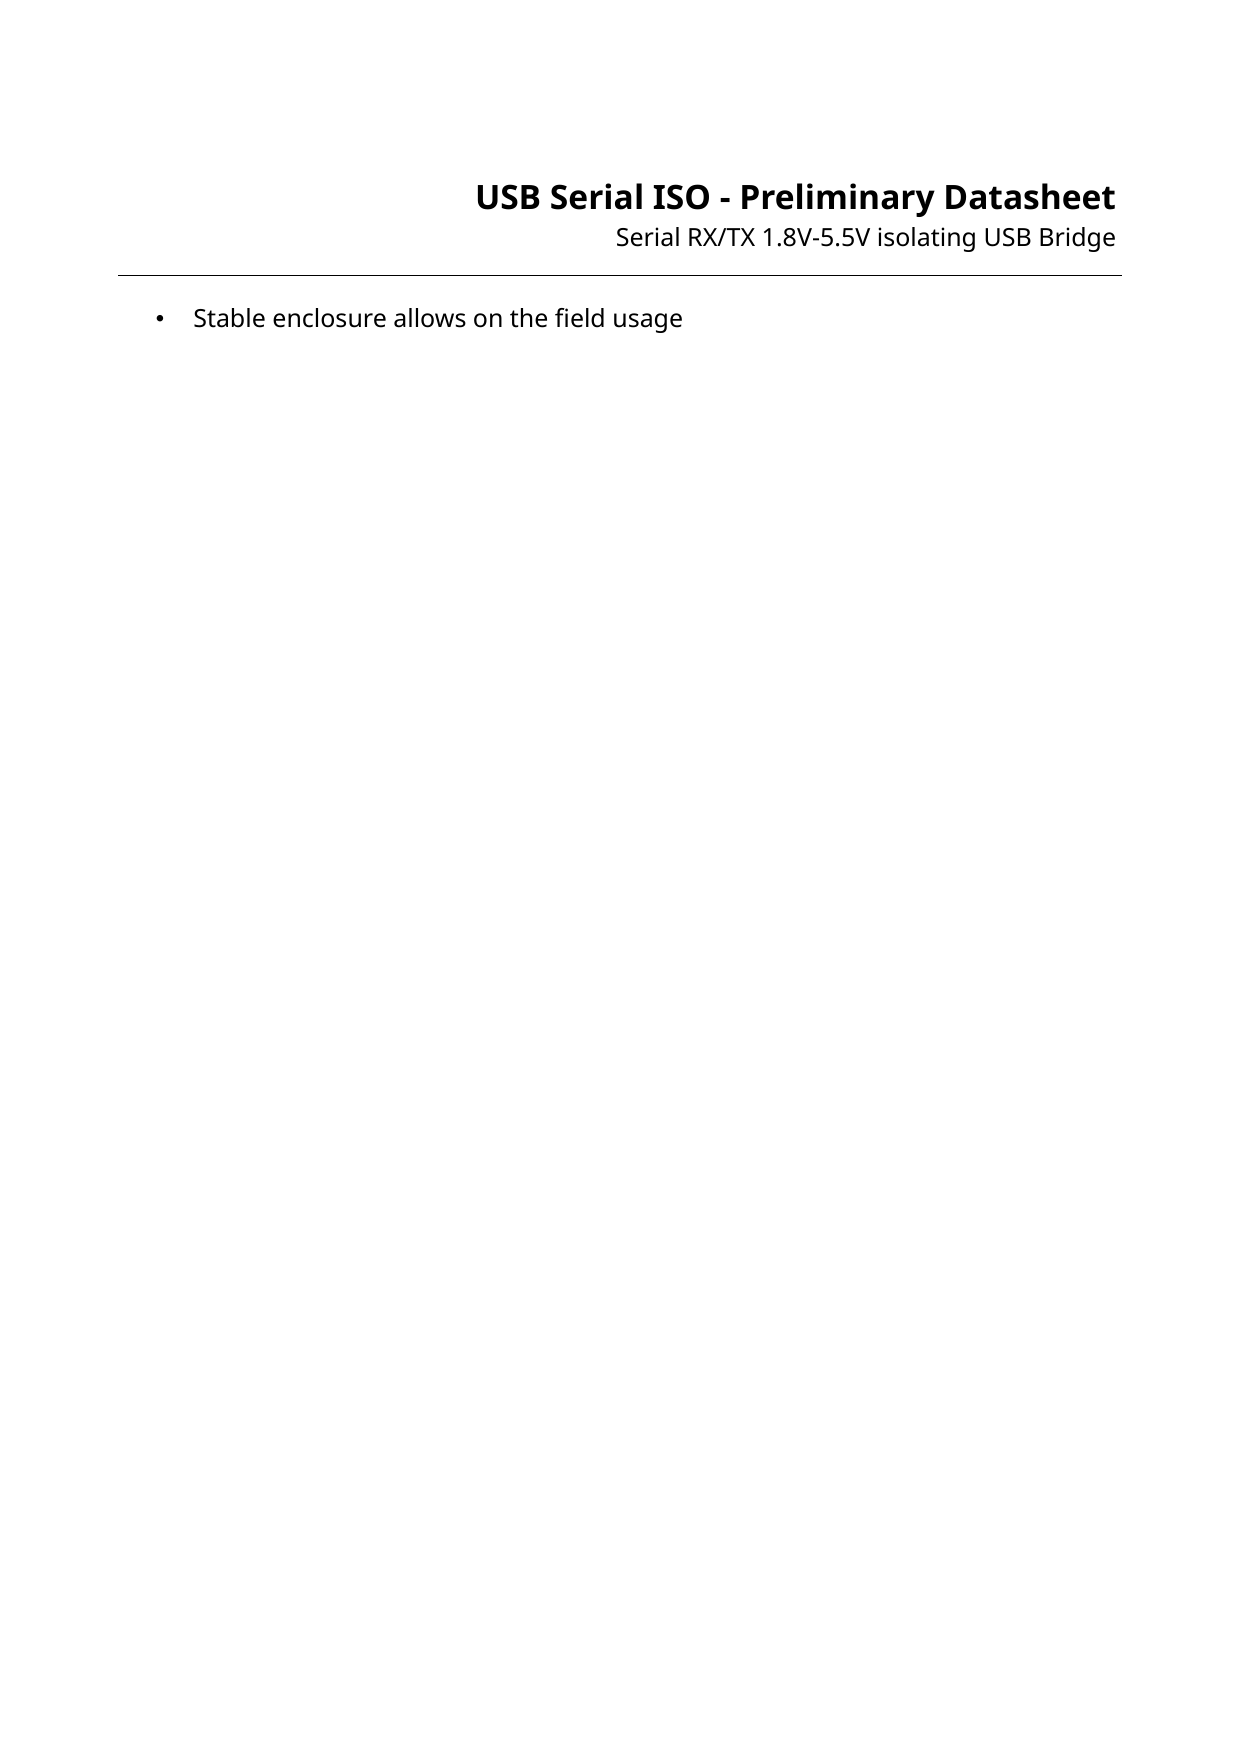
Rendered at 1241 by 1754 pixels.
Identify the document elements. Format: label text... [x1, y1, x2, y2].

list Stable enclosure allows on the field usage [156, 301, 1122, 335]
